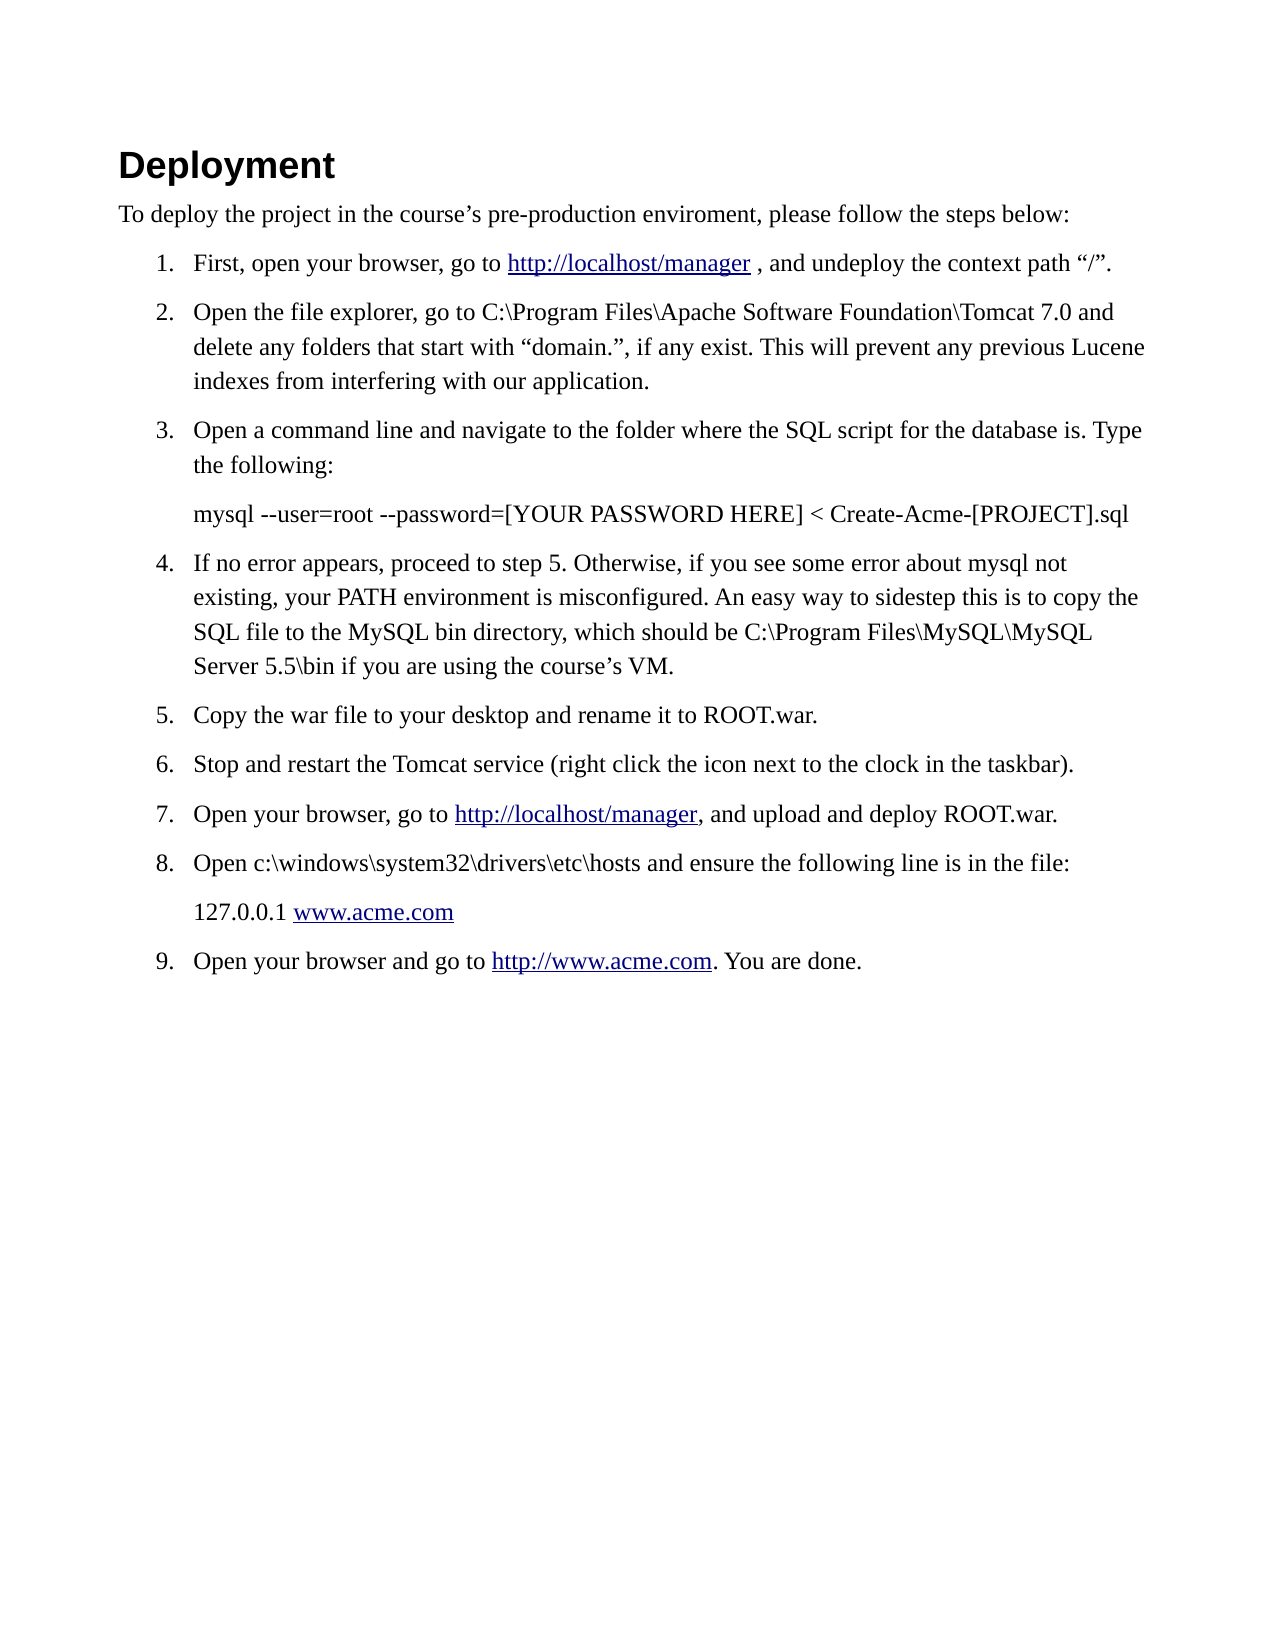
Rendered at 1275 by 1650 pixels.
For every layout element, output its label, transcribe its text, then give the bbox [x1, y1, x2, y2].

list Open c:\windows\system32\drivers\etc\hosts and ensure the following line is in the file: [156, 848, 1157, 876]
list Open the file explorer, go to C:\Program Files\Apache Software Foundation\Tomcat 7.0 and delete any folders that start with “domain.”, if any exist. This will prevent any previous Lucene indexes from interfering with our application. [156, 297, 1157, 395]
list Copy the war file to your desktop and rename it to ROOT.war. [156, 701, 1157, 729]
list mysql --user=root --password=[YOUR PASSWORD HERE] < Create-Acme-[PROJECT].sql [156, 499, 1157, 528]
subtitle Deployment [118, 143, 1157, 187]
list Open your browser, go to http://localhost/manager, and upload and deploy ROOT.war. [156, 799, 1157, 827]
list If no error appears, proceed to step 5. Otherwise, if you see some error about mysql not existing, your PATH environment is misconfigured. An easy way to sidestep this is to copy the SQL file to the MySQL bin directory, which should be C:\Program Files\MySQL\MySQL Server 5.5\bin if you are using the course’s VM. [156, 548, 1157, 680]
list 127.0.0.1 www.acme.com [156, 897, 1157, 926]
text To deploy the project in the course’s pre-production enviroment, please follow the steps below: [118, 199, 1157, 228]
list Stop and restart the Tomcat service (right click the icon next to the clock in the taskbar). [156, 749, 1157, 778]
list First, open your browser, go to http://localhost/manager , and undeploy the context path “/”. [156, 248, 1157, 277]
list Open your browser and go to http://www.acme.com. You are done. [156, 946, 1157, 974]
list Open a command line and navigate to the folder where the SQL script for the database is. Type the following: [156, 415, 1157, 479]
